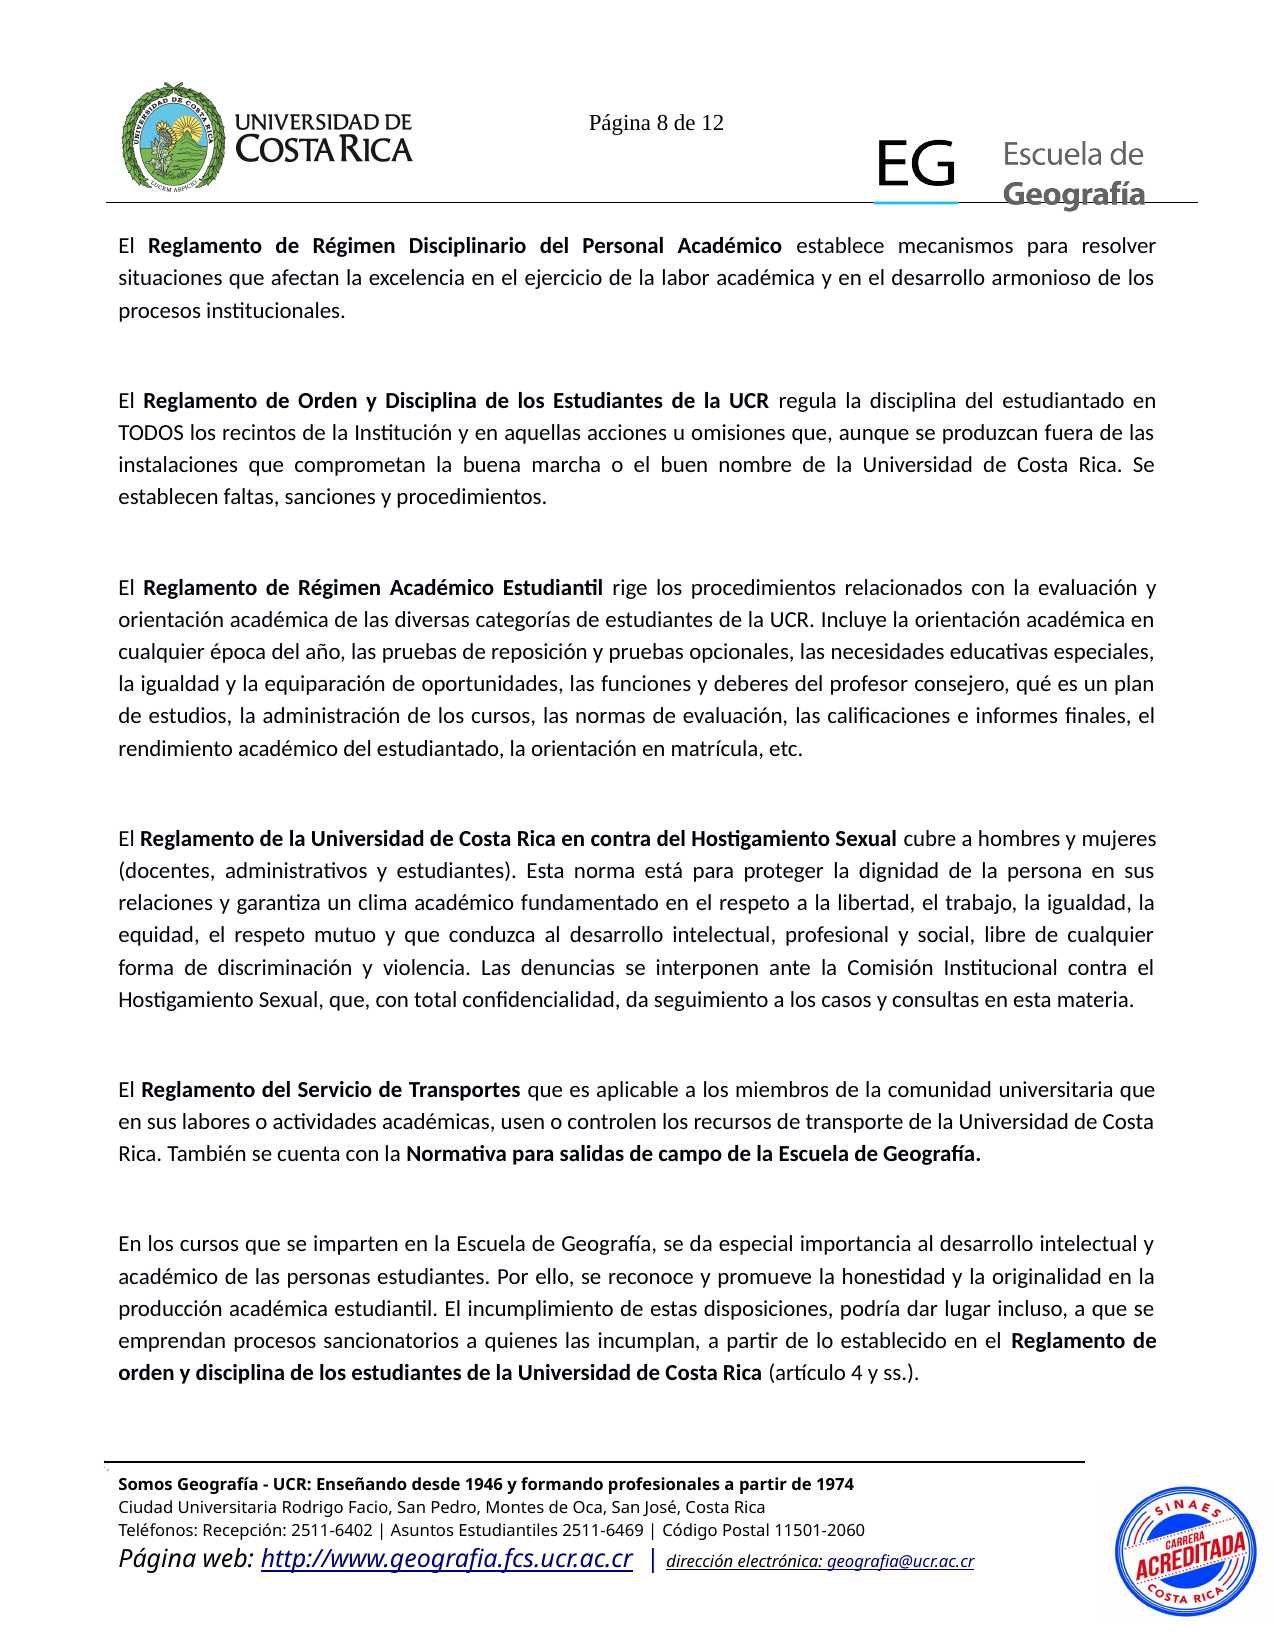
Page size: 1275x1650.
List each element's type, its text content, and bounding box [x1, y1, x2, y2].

text El Reglamento de Régimen Disciplinario del Personal Académico establece mecanismos para resolver situaciones que afectan la excelencia en el ejercicio de la labor académica y en el desarrollo armonioso de los procesos institucionales. [118, 231, 1157, 324]
text El Reglamento de la Universidad de Costa Rica en contra del Hostigamiento Sexual cubre a hombres y mujeres (docentes, administrativos y estudiantes). Esta norma está para proteger la dignidad de la persona en sus relaciones y garantiza un clima académico fundamentado en el respeto a la libertad, el trabajo, la igualdad, la equidad, el respeto mutuo y que conduzca al desarrollo intelectual, profesional y social, libre de cualquier forma de discriminación y violencia. Las denuncias se interponen ante la Comisión Institucional contra el Hostigamiento Sexual, que, con total confidencialidad, da seguimiento a los casos y consultas en esta materia. [118, 824, 1157, 1013]
text En los cursos que se imparten en la Escuela de Geografía, se da especial importancia al desarrollo intelectual y académico de las personas estudiantes. Por ello, se reconoce y promueve la honestidad y la originalidad en la producción académica estudiantil. El incumplimiento de estas disposiciones, podría dar lugar incluso, a que se emprendan procesos sancionatorios a quienes las incumplan, a partir de lo establecido en el Reglamento de orden y disciplina de los estudiantes de la Universidad de Costa Rica (artículo 4 y ss.). [118, 1229, 1157, 1386]
text El Reglamento de Régimen Académico Estudiantil rige los procedimientos relacionados con la evaluación y orientación académica de las diversas categorías de estudiantes de la UCR. Incluye la orientación académica en cualquier época del año, las pruebas de reposición y pruebas opcionales, las necesidades educativas especiales, la igualdad y la equiparación de oportunidades, las funciones y deberes del profesor consejero, qué es un plan de estudios, la administración de los cursos, las normas de evaluación, las calificaciones e informes finales, el rendimiento académico del estudiantado, la orientación en matrícula, etc. [118, 573, 1157, 762]
text El Reglamento del Servicio de Transportes que es aplicable a los miembros de la comunidad universitaria que en sus labores o actividades académicas, usen o controlen los recursos de transporte de la Universidad de Costa Rica. También se cuenta con la Normativa para salidas de campo de la Escuela de Geografía. [118, 1075, 1157, 1167]
picture [103, 1452, 110, 1479]
text El Reglamento de Orden y Disciplina de los Estudiantes de la UCR regula la disciplina del estudiantado en TODOS los recintos de la Institución y en aquellas acciones u omisiones que, aunque se produzcan fuera de las instalaciones que comprometan la buena marcha o el buen nombre de la Universidad de Costa Rica. Se establecen faltas, sanciones y procedimientos. [118, 386, 1157, 511]
picture [849, 96, 1169, 247]
picture [118, 76, 417, 197]
picture [1101, 1482, 1274, 1622]
